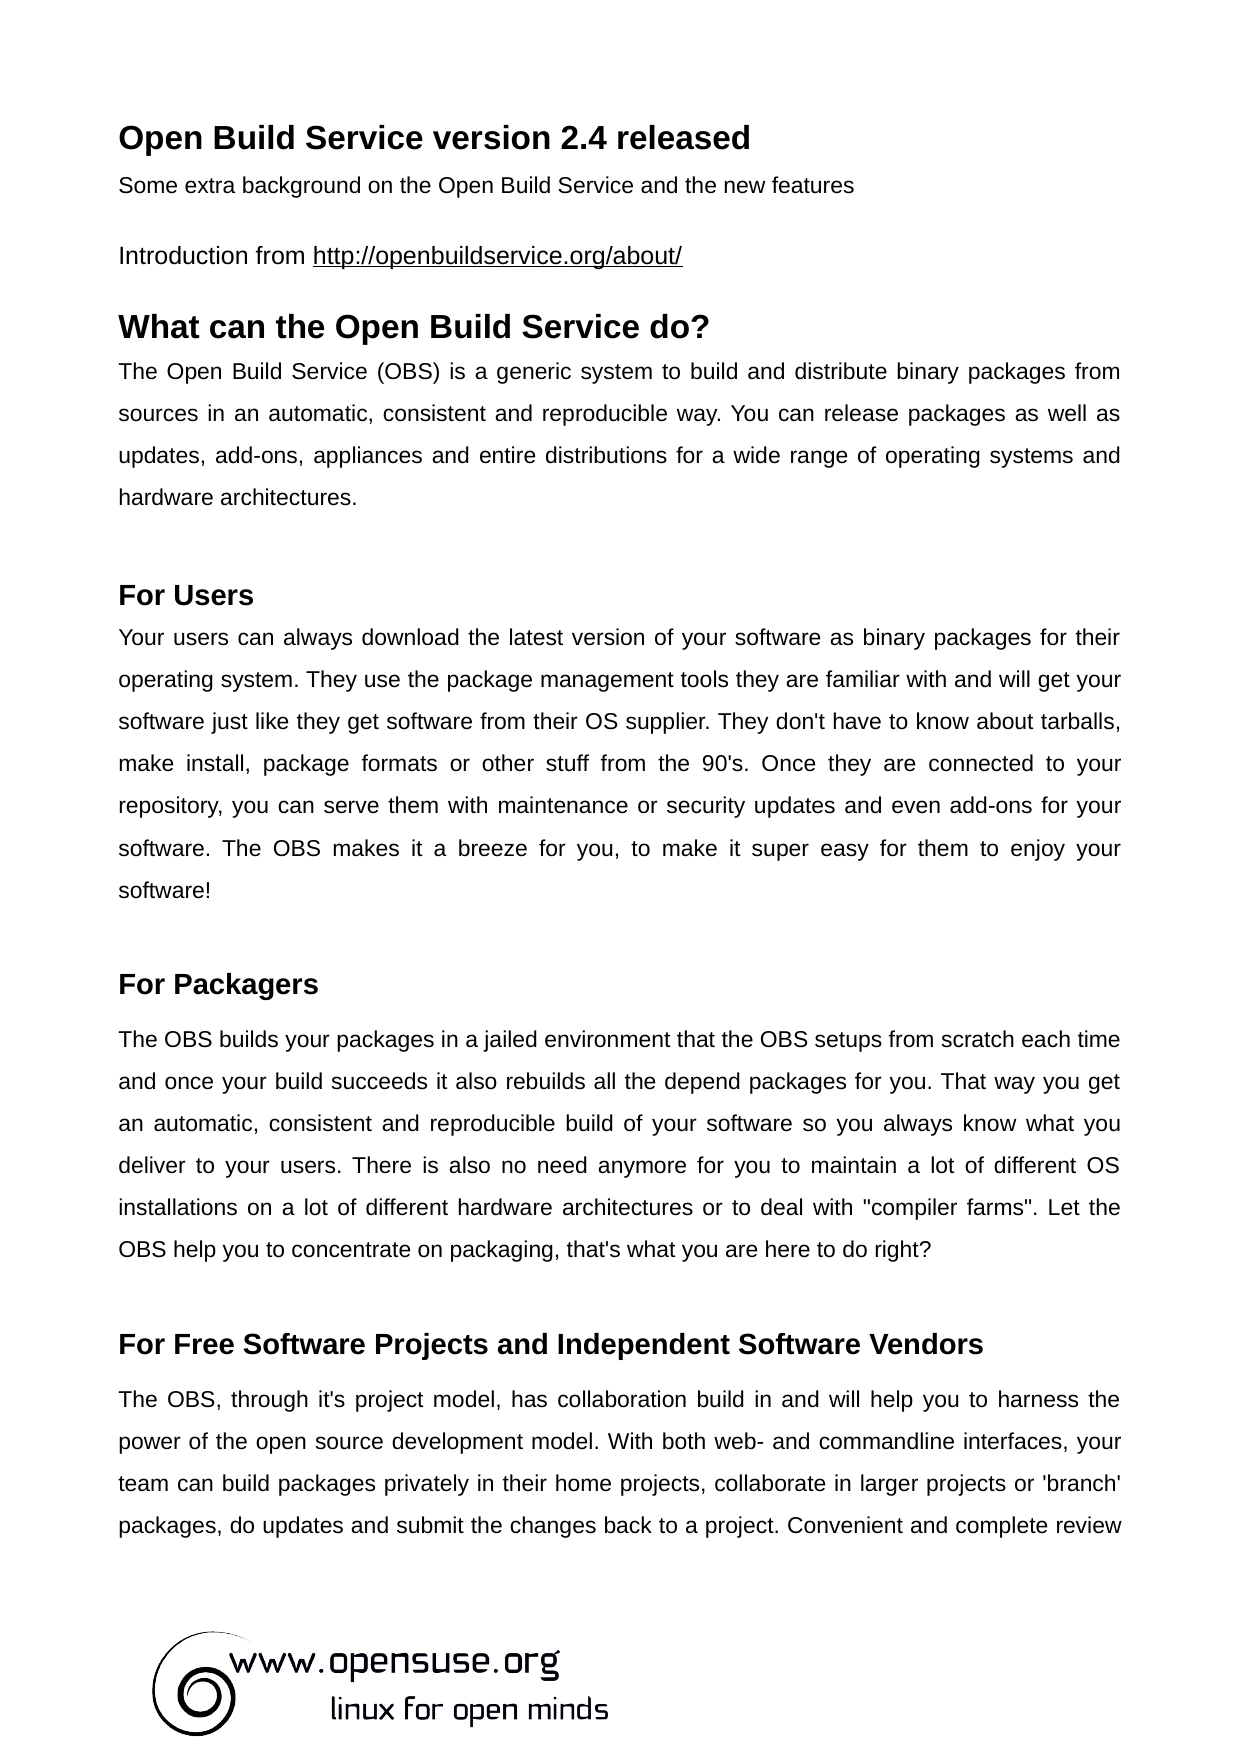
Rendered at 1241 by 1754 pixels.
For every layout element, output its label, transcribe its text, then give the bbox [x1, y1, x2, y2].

text Open Build Service version 2.4 released Some extra background on the Open Build Service and the new features [118, 118, 1122, 199]
subtitle For Packagers [118, 967, 1122, 1001]
picture [118, 1606, 1123, 1750]
subtitle What can the Open Build Service do? [118, 307, 1122, 346]
text The Open Build Service (OBS) is a generic system to build and distribute binary packages from sources in an automatic, consistent and reproducible way. You can release packages as well as updates, add-ons, appliances and entire distributions for a wide range of operating systems and hardware architectures. [118, 358, 1122, 511]
subtitle For Free Software Projects and Independent Software Vendors [118, 1327, 1122, 1360]
text Introduction from http://openbuildservice.org/about/ [118, 241, 1122, 270]
text Your users can always download the latest version of your software as binary packages for their operating system. They use the package management tools they are familiar with and will get your software just like they get software from their OS supplier. They don't have to know about tarballs, make install, package formats or other stuff from the 90's. Once they are connected to your repository, you can serve them with maintenance or security updates and even add-ons for your software. The OBS makes it a breeze for you, to make it super easy for them to enjoy your software! [118, 624, 1122, 903]
text The OBS builds your packages in a jailed environment that the OBS setups from scratch each time and once your build succeeds it also rebuilds all the depend packages for you. That way you get an automatic, consistent and reproducible build of your software so you always know what you deliver to your users. There is also no need anymore for you to maintain a lot of different OS installations on a lot of different hardware architectures or to deal with "compiler farms". Let the OBS help you to concentrate on packaging, that's what you are here to do right? [118, 1026, 1122, 1263]
text The OBS, through it's project model, has collaboration build in and will help you to harness the power of the open source development model. With both web- and commandline interfaces, your team can build packages privately in their home projects, collaborate in larger projects or 'branch' packages, do updates and submit the changes back to a project. Convenient and complete review [118, 1386, 1122, 1538]
subtitle For Users [118, 578, 1122, 612]
